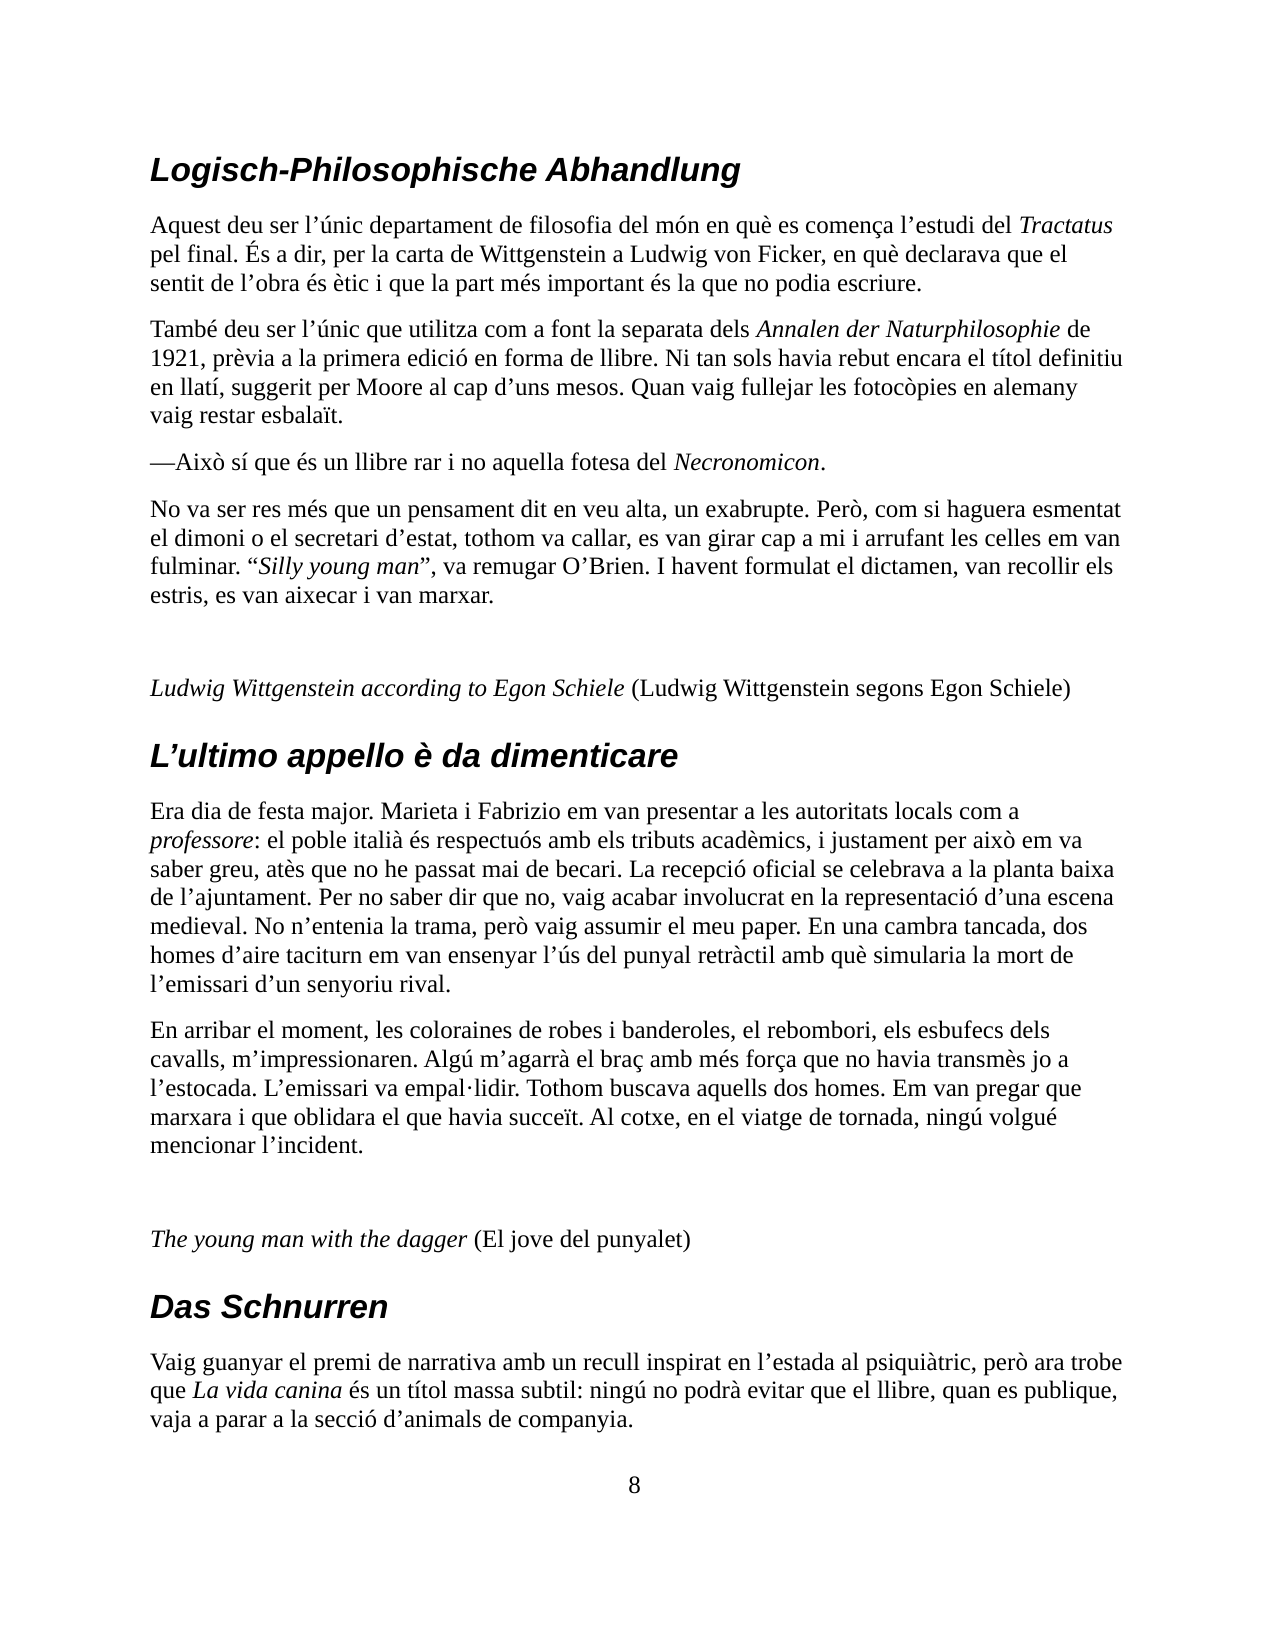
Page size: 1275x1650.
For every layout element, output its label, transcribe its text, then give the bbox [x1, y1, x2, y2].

text També deu ser l’únic que utilitza com a font la separata dels Annalen der Naturphilosophie de 1921, prèvia a la primera edició en forma de llibre. Ni tan sols havia rebut encara el títol definitiu en llatí, suggerit per Moore al cap d’uns mesos. Quan vaig fullejar les fotocòpies en alemany vaig restar esbalaït. [150, 314, 1125, 429]
text Vaig guanyar el premi de narrativa amb un recull inspirat en l’estada al psiquiàtric, però ara trobe que La vida canina és un títol massa subtil: ningú no podrà evitar que el llibre, quan es publique, vaja a parar a la secció d’animals de companyia. [150, 1347, 1125, 1433]
subtitle Logisch-Philosophische Abhandlung [150, 150, 1125, 189]
text Ludwig Wittgenstein according to Egon Schiele (Ludwig Wittgenstein segons Egon Schiele) [150, 673, 1125, 702]
subtitle L’ultimo appello è da dimenticare [150, 736, 1125, 775]
text Aquest deu ser l’únic departament de filosofia del món en què es comença l’estudi del Tractatus pel final. És a dir, per la carta de Wittgenstein a Ludwig von Ficker, en què declarava que el sentit de l’obra és ètic i que la part més important és la que no podia escriure. [150, 210, 1125, 296]
text No va ser res més que un pensament dit en veu alta, un exabrupte. Però, com si haguera esmentat el dimoni o el secretari d’estat, tothom va callar, es van girar cap a mi i arrufant les celles em van fulminar. “Silly young man”, va remugar O’Brien. I havent formulat el dictamen, van recollir els estris, es van aixecar i van marxar. [150, 494, 1125, 609]
text The young man with the dagger (El jove del punyalet) [150, 1224, 1125, 1252]
text Era dia de festa major. Marieta i Fabrizio em van presentar a les autoritats locals com a professore: el poble italià és respectuós amb els tributs acadèmics, i justament per això em va saber greu, atès que no he passat mai de becari. La recepció oficial se celebrava a la planta baixa de l’ajuntament. Per no saber dir que no, vaig acabar involucrat en la representació d’una escena medieval. No n’entenia la trama, però vaig assumir el meu paper. En una cambra tancada, dos homes d’aire taciturn em van ensenyar l’ús del punyal retràctil amb què simularia la mort de l’emissari d’un senyoriu rival. [150, 796, 1125, 997]
subtitle Das Schnurren [150, 1286, 1125, 1325]
text En arribar el moment, les coloraines de robes i banderoles, el rebombori, els esbufecs dels cavalls, m’impressionaren. Algú m’agarrà el braç amb més força que no havia transmès jo a l’estocada. L’emissari va empal·lidir. Tothom buscava aquells dos homes. Em van pregar que marxara i que oblidara el que havia succeït. Al cotxe, en el viatge de tornada, ningú volgué mencionar l’incident. [150, 1015, 1125, 1159]
text —Això sí que és un llibre rar i no aquella fotesa del Necronomicon. [150, 447, 1125, 476]
